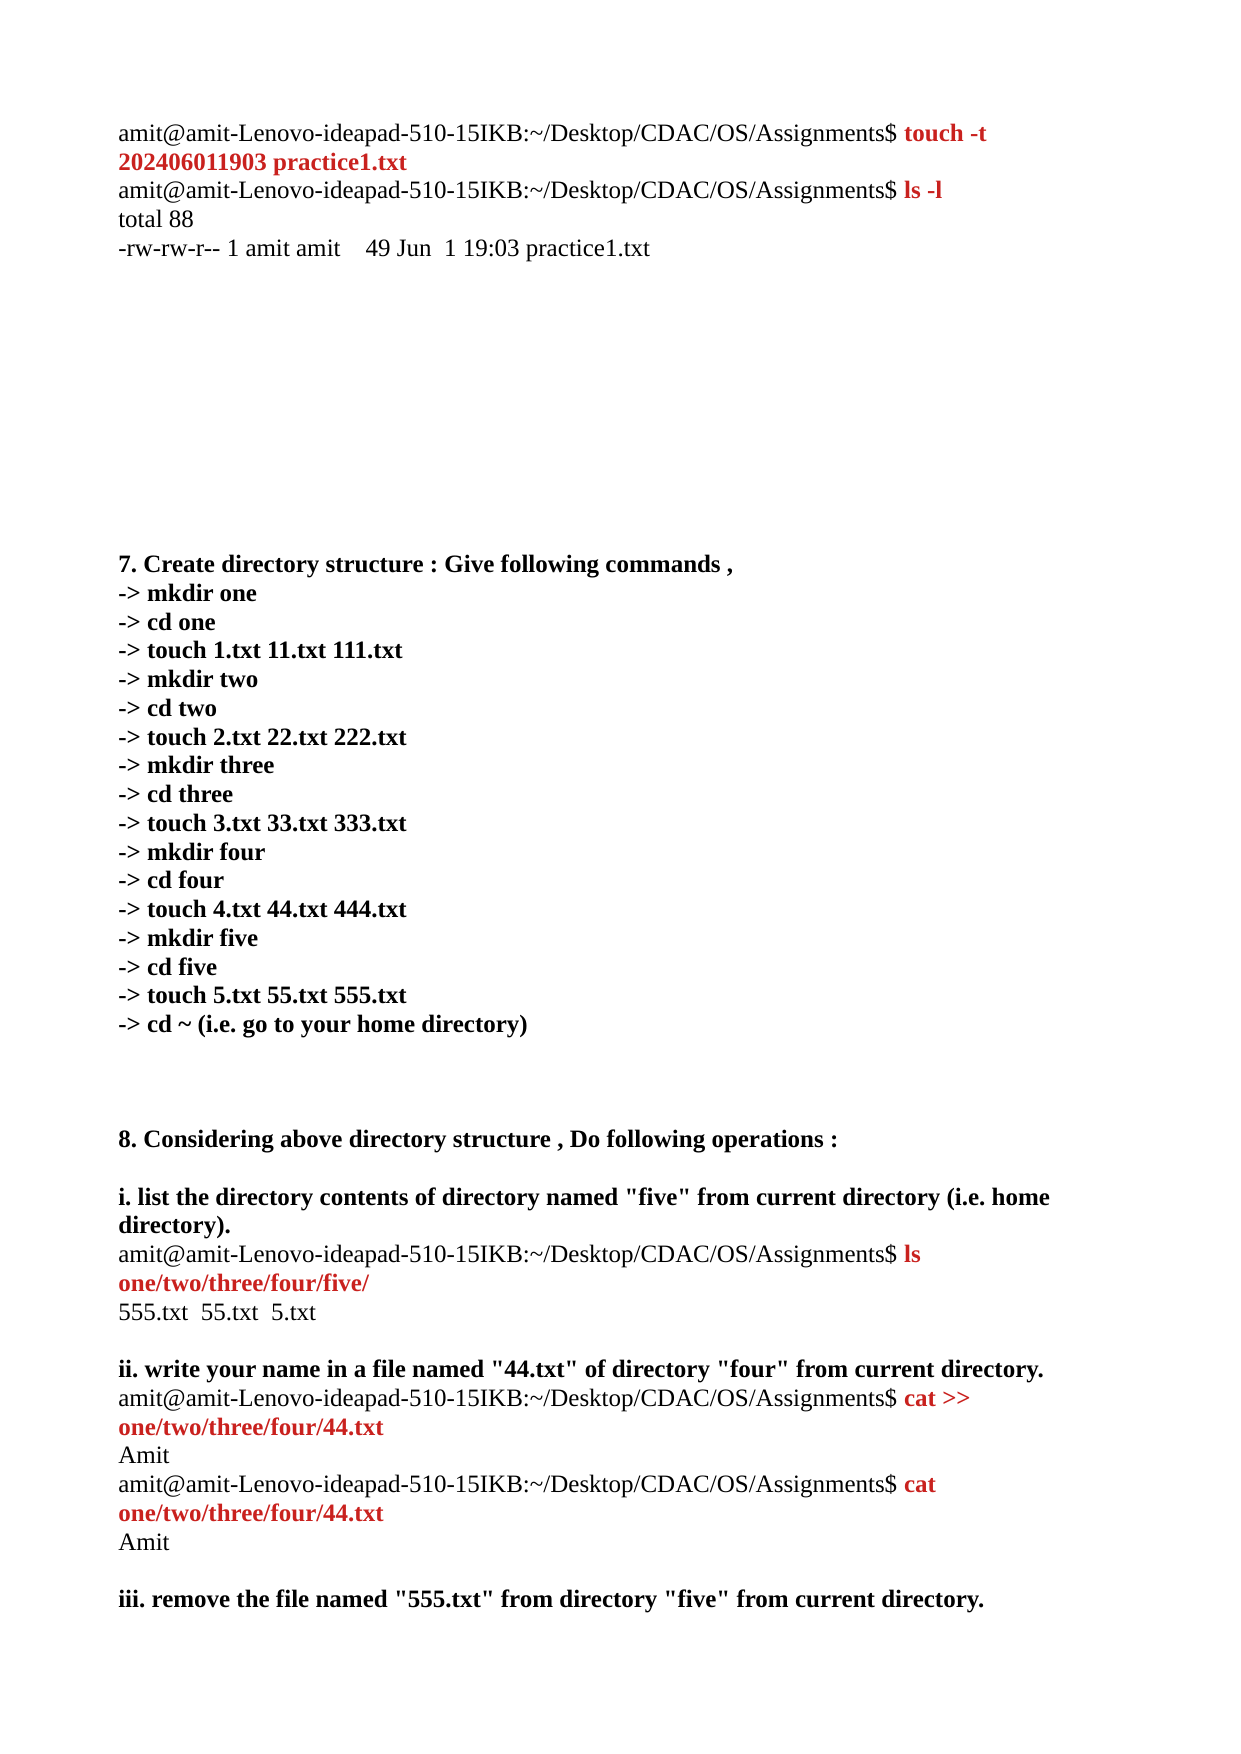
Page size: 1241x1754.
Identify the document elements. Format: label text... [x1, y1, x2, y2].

text -> touch 4.txt 44.txt 444.txt [118, 894, 1122, 923]
text -> cd ~ (i.e. go to your home directory) [118, 1009, 1122, 1038]
text amit@amit-Lenovo-ideapad-510-15IKB:~/Desktop/CDAC/OS/Assignments$ cat one/two/three/four/44.txt [118, 1469, 1122, 1527]
text Amit [118, 1527, 1122, 1556]
text 7. Create directory structure : Give following commands , [118, 549, 1122, 578]
text 555.txt 55.txt 5.txt [118, 1297, 1122, 1326]
text amit@amit-Lenovo-ideapad-510-15IKB:~/Desktop/CDAC/OS/Assignments$ ls -l [118, 176, 1122, 204]
text -rw-rw-r-- 1 amit amit 49 Jun 1 19:03 practice1.txt [118, 233, 1122, 262]
text -> cd four [118, 866, 1122, 894]
text total 88 [118, 204, 1122, 233]
text ii. write your name in a file named "44.txt" of directory "four" from current directory. [118, 1354, 1122, 1383]
text amit@amit-Lenovo-ideapad-510-15IKB:~/Desktop/CDAC/OS/Assignments$ ls one/two/three/four/five/ [118, 1239, 1122, 1297]
text amit@amit-Lenovo-ideapad-510-15IKB:~/Desktop/CDAC/OS/Assignments$ cat >> one/two/three/four/44.txt [118, 1383, 1122, 1441]
text -> mkdir two [118, 664, 1122, 693]
text iii. remove the file named "555.txt" from directory "five" from current directory. [118, 1584, 1122, 1613]
text i. list the directory contents of directory named "five" from current directory (i.e. home directory). [118, 1182, 1122, 1239]
text -> touch 5.txt 55.txt 555.txt [118, 981, 1122, 1009]
text amit@amit-Lenovo-ideapad-510-15IKB:~/Desktop/CDAC/OS/Assignments$ touch -t 202406011903 practice1.txt [118, 118, 1122, 176]
text -> cd three [118, 779, 1122, 808]
text -> touch 2.txt 22.txt 222.txt [118, 722, 1122, 751]
text -> touch 1.txt 11.txt 111.txt [118, 636, 1122, 664]
text -> mkdir five [118, 923, 1122, 952]
text 8. Considering above directory structure , Do following operations : [118, 1124, 1122, 1153]
text -> mkdir three [118, 751, 1122, 779]
text -> touch 3.txt 33.txt 333.txt [118, 808, 1122, 837]
text -> cd one [118, 607, 1122, 636]
text Amit [118, 1441, 1122, 1469]
text -> mkdir one [118, 578, 1122, 607]
text -> mkdir four [118, 837, 1122, 866]
text -> cd five [118, 952, 1122, 981]
text -> cd two [118, 693, 1122, 722]
